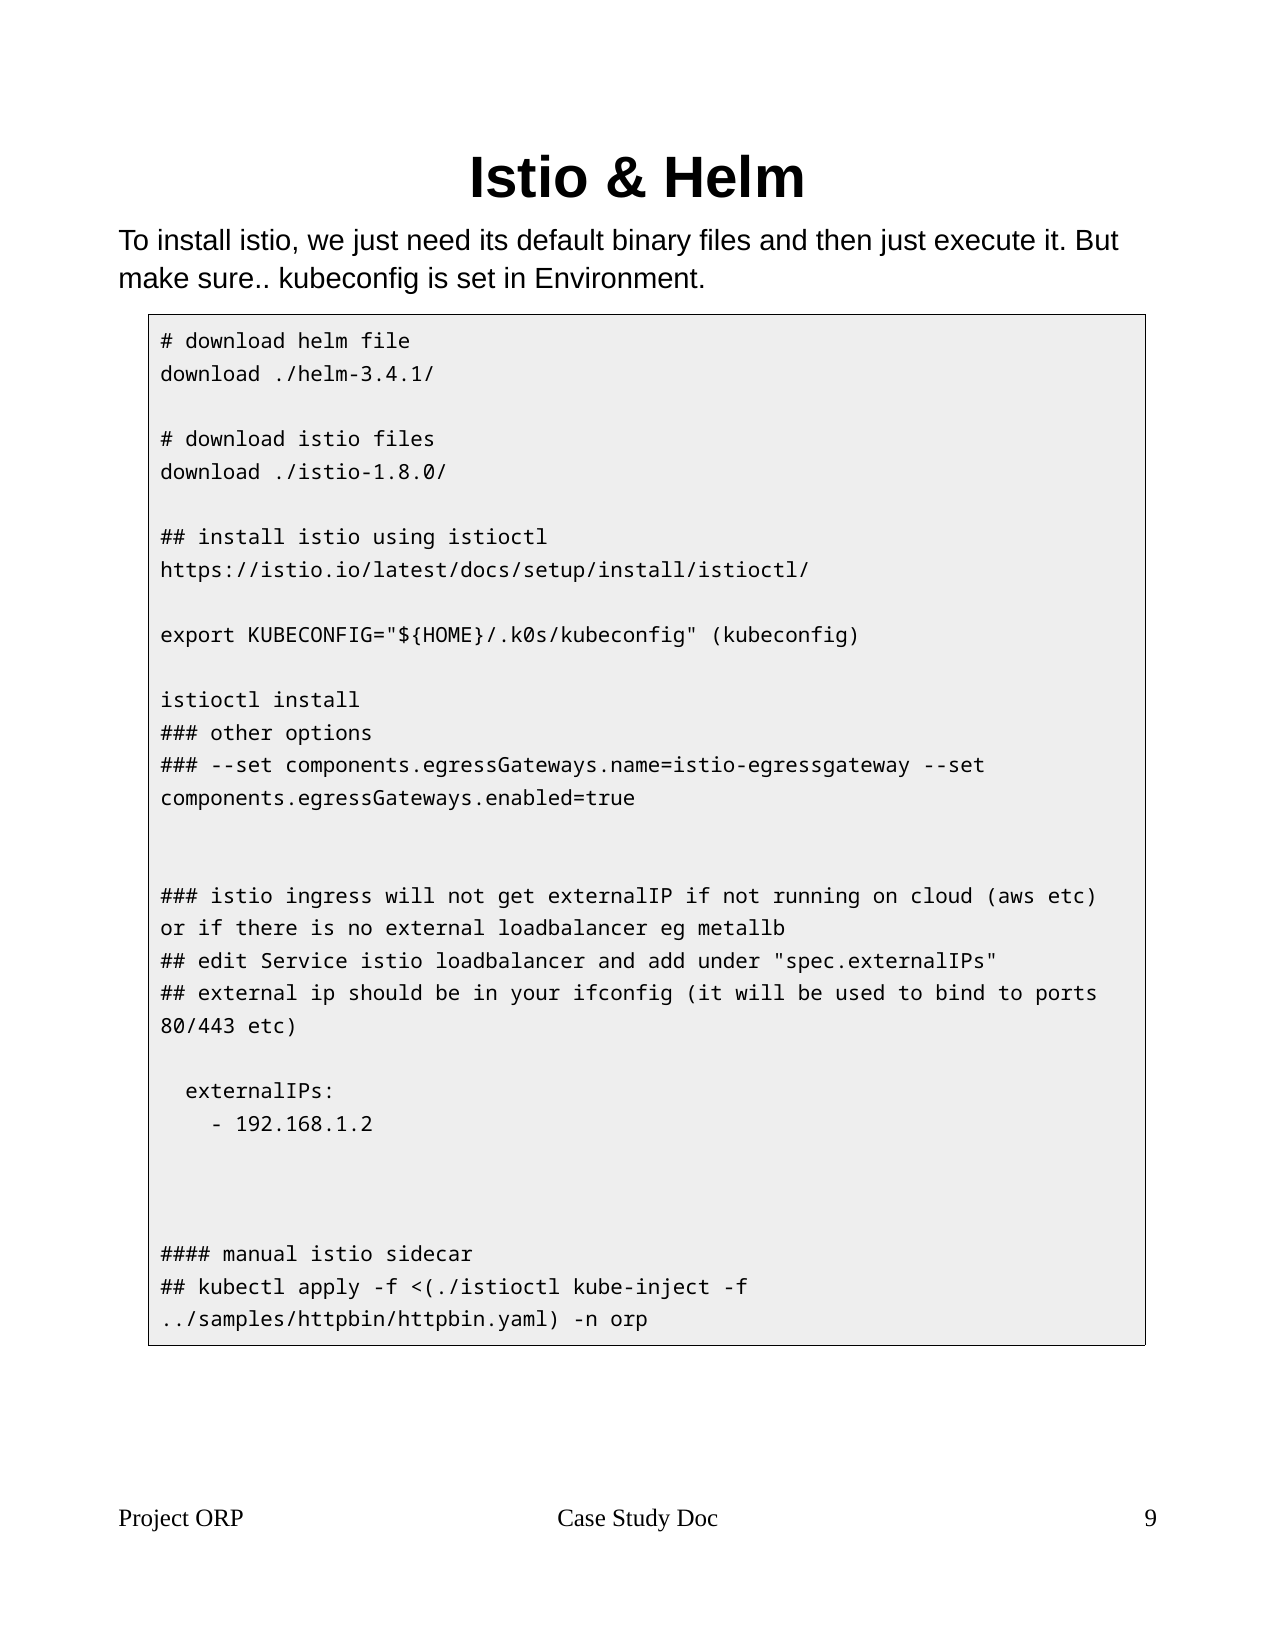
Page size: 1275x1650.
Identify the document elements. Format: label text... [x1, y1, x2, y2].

text download ./istio-1.8.0/ [149, 445, 1145, 477]
text # download helm file [149, 315, 1145, 347]
text ### other options [149, 706, 1145, 738]
text #### manual istio sidecar [149, 1227, 1145, 1260]
text ### --set components.egressGateways.name=istio-egressgateway --set components.egressGateways.enabled=true [149, 738, 1145, 803]
text export KUBECONFIG="${HOME}/.k0s/kubeconfig" (kubeconfig) [149, 608, 1145, 640]
text ## kubectl apply -f <(./istioctl kube-inject -f ../samples/httpbin/httpbin.yaml) -n orp [149, 1260, 1145, 1345]
text To install istio, we just need its default binary files and then just execute it. But make sure.. kubeconfig is set in Environment. [118, 223, 1157, 295]
text ## external ip should be in your ifconfig (it will be used to bind to ports 80/443 etc) [149, 966, 1145, 1032]
text # download istio files [149, 412, 1145, 445]
text istioctl install [149, 673, 1145, 706]
text download ./helm-3.4.1/ [149, 347, 1145, 379]
text ## edit Service istio loadbalancer and add under "spec.externalIPs" [149, 934, 1145, 966]
title Istio & Helm [118, 143, 1157, 210]
text ### istio ingress will not get externalIP if not running on cloud (aws etc) or if there is no external loadbalancer eg metallb [149, 869, 1145, 934]
text - 192.168.1.2 [149, 1097, 1145, 1129]
text ## install istio using istioctl https://istio.io/latest/docs/setup/install/istioctl/ [149, 510, 1145, 575]
text externalIPs: [149, 1064, 1145, 1097]
